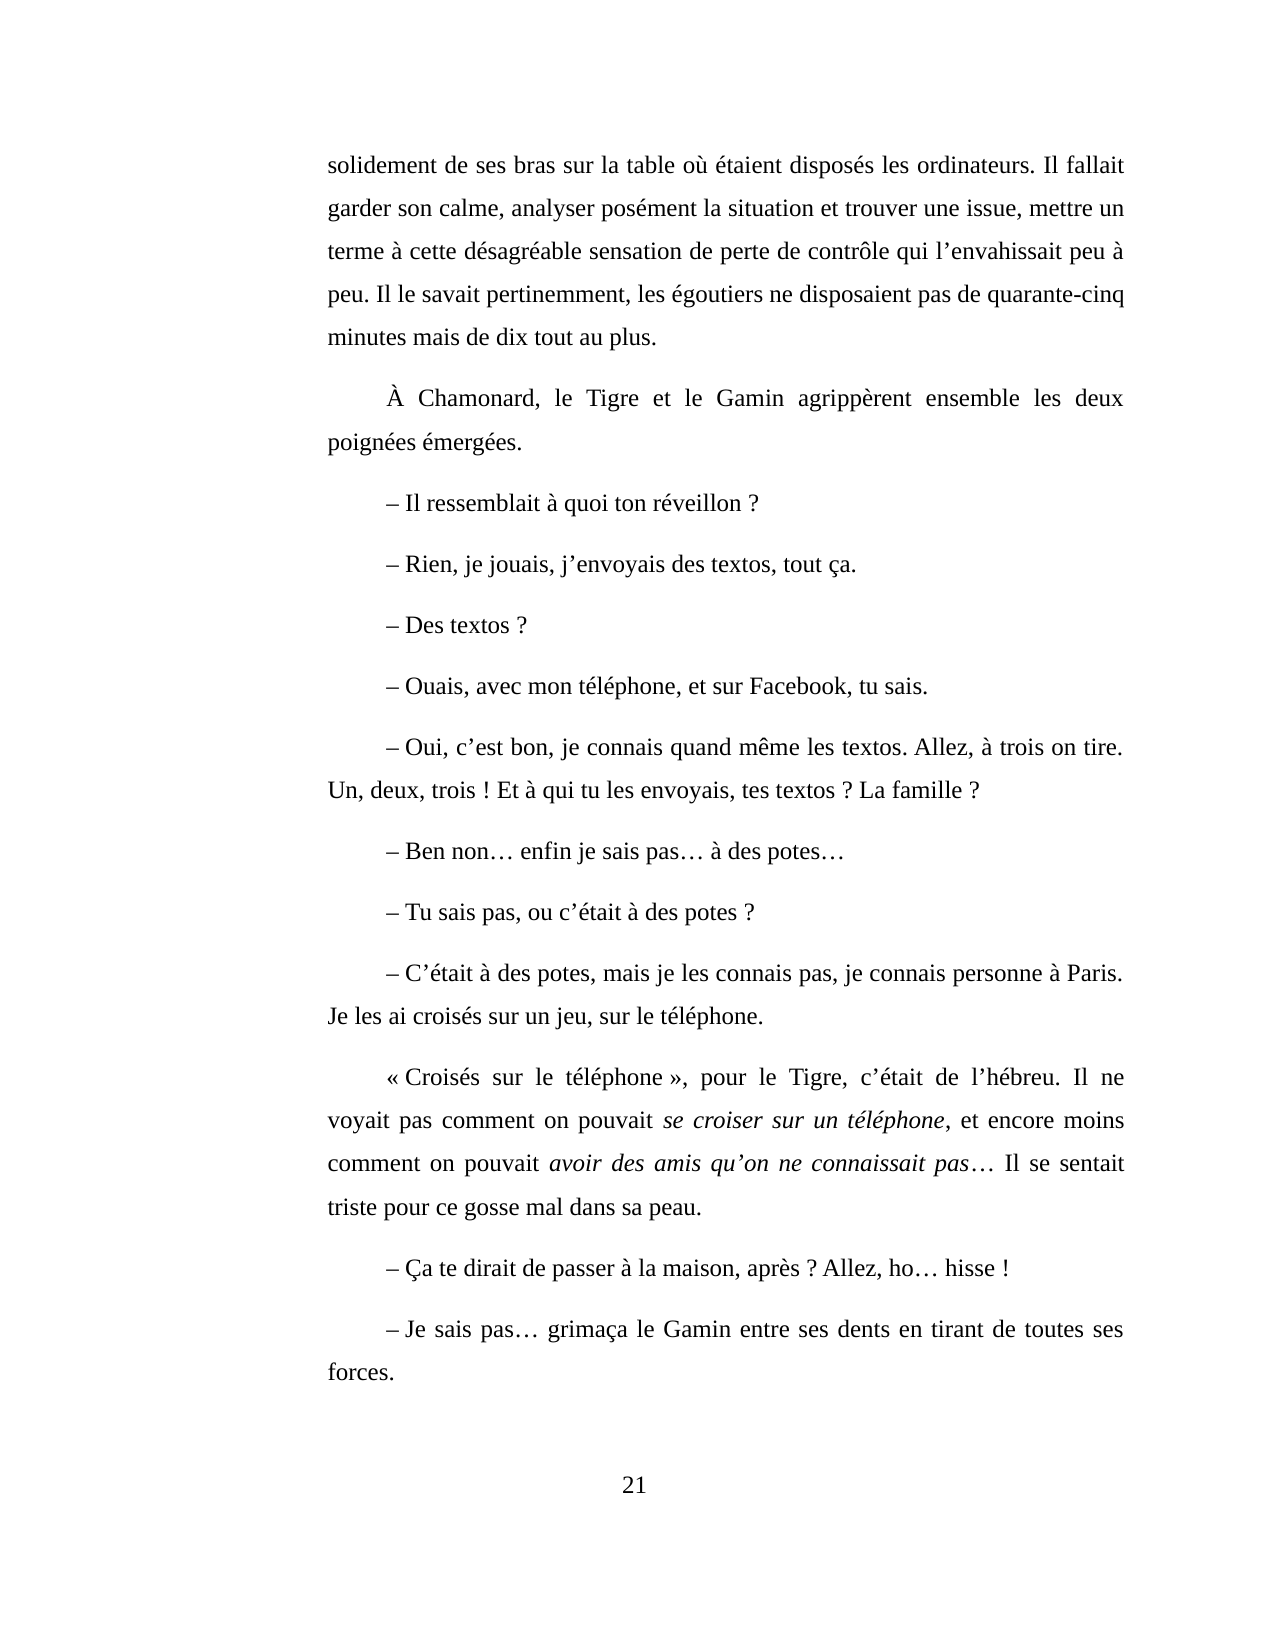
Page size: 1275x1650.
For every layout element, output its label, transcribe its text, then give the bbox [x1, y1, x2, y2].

text – Ouais, avec mon téléphone, et sur Facebook, tu sais. [327, 671, 1125, 699]
text – Des textos ? [327, 610, 1125, 638]
text – Ça te dirait de passer à la maison, après ? Allez, ho… hisse ! [327, 1253, 1125, 1281]
text – Rien, je jouais, j’envoyais des textos, tout ça. [327, 549, 1125, 577]
text – Il ressemblait à quoi ton réveillon ? [327, 488, 1125, 516]
text – Tu sais pas, ou c’était à des potes ? [327, 897, 1125, 926]
text – Je sais pas… grimaça le Gamin entre ses dents en tirant de toutes ses forces. [327, 1314, 1125, 1386]
text À Chamonard, le Tigre et le Gamin agrippèrent ensemble les deux poignées émergées. [327, 383, 1125, 455]
text – C’était à des potes, mais je les connais pas, je connais personne à Paris. Je les ai croisés sur un jeu, sur le téléphone. [327, 958, 1125, 1030]
text – Oui, c’est bon, je connais quand même les textos. Allez, à trois on tire. Un, deux, trois ! Et à qui tu les envoyais, tes textos ? La famille ? [327, 732, 1125, 804]
text – Ben non… enfin je sais pas… à des potes… [327, 836, 1125, 865]
text « Croisés sur le téléphone », pour le Tigre, c’était de l’hébreu. Il ne voyait pas comment on pouvait se croiser sur un téléphone, et encore moins comment on pouvait avoir des amis qu’on ne connaissait pas… Il se sentait triste pour ce gosse mal dans sa peau. [327, 1062, 1125, 1220]
text solidement de ses bras sur la table où étaient disposés les ordinateurs. Il fallait garder son calme, analyser posément la situation et trouver une issue, mettre un terme à cette désagréable sensation de perte de contrôle qui l’envahissait peu à peu. Il le savait pertinemment, les égoutiers ne disposaient pas de quarante-cinq minutes mais de dix tout au plus. [327, 150, 1125, 351]
